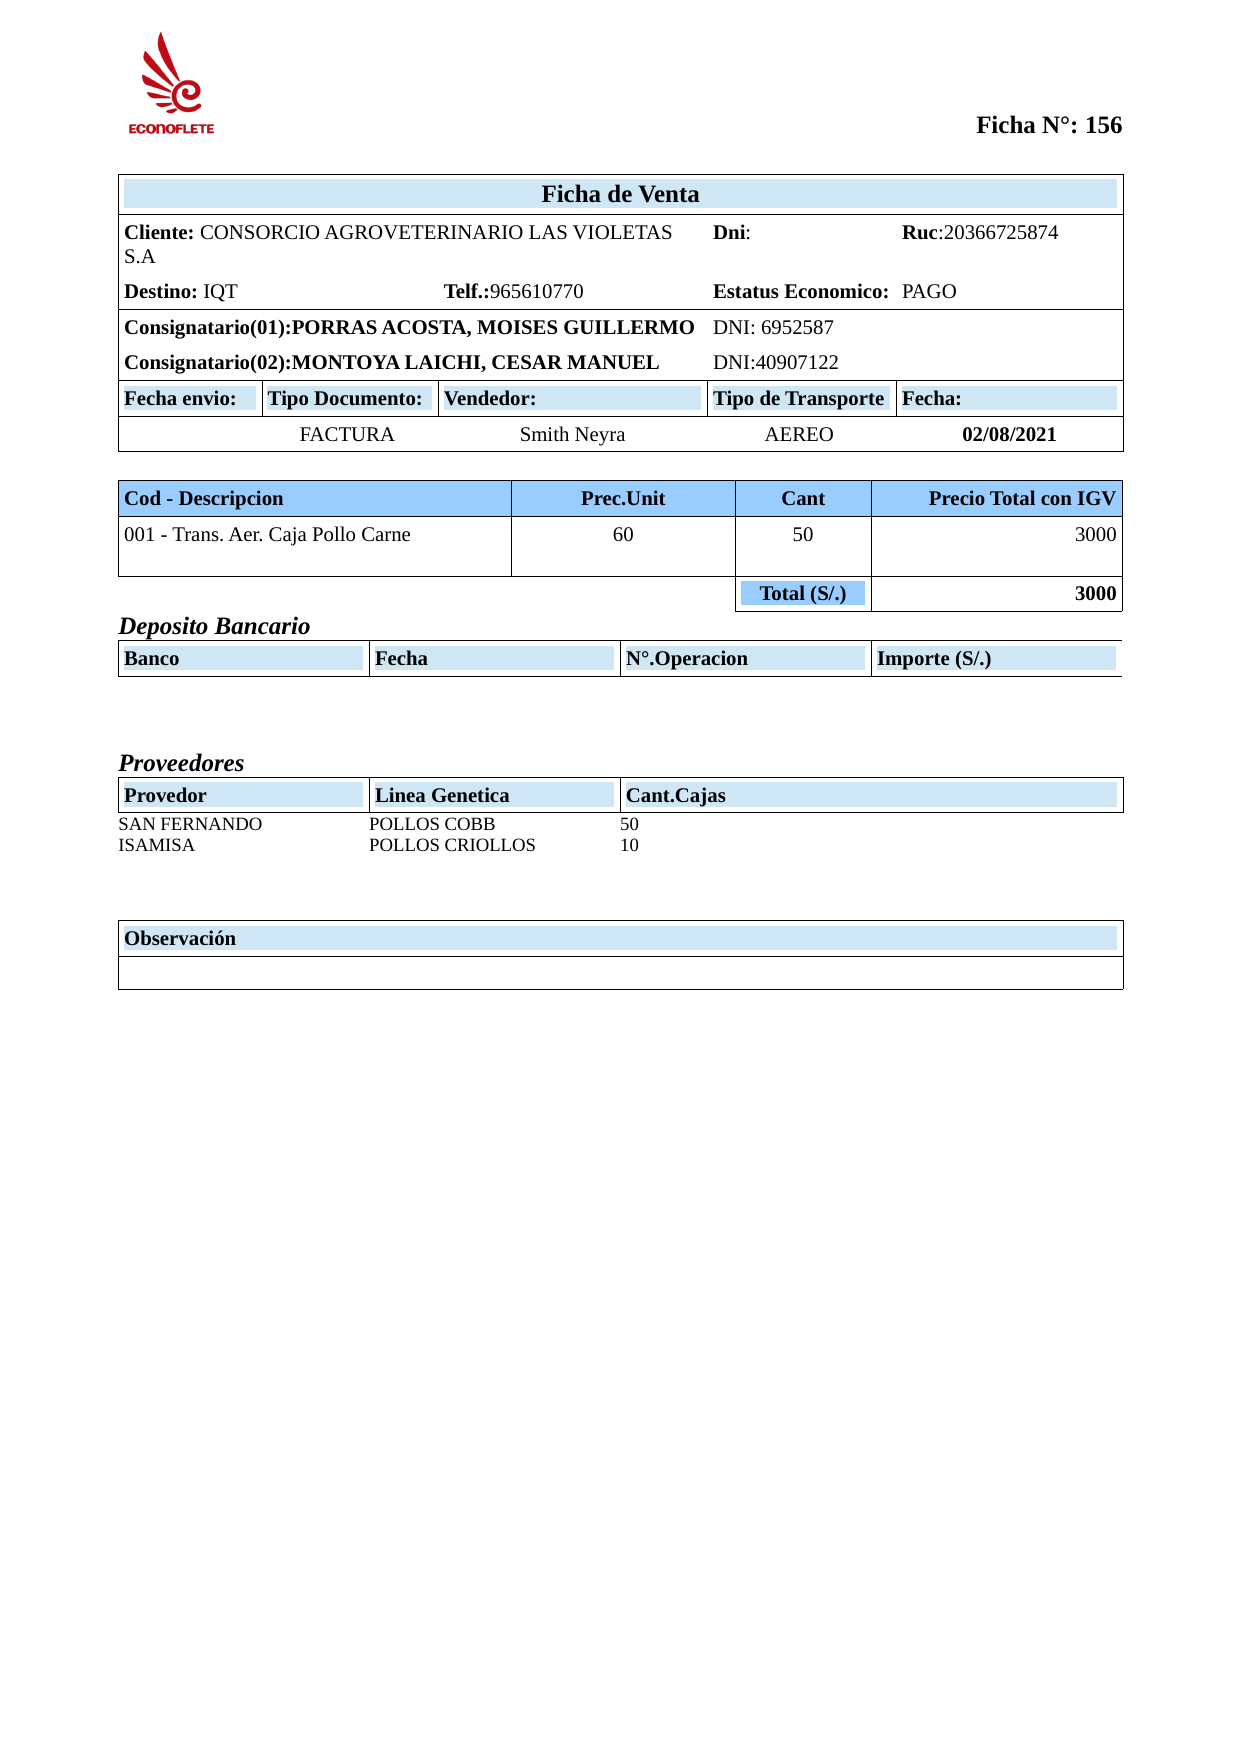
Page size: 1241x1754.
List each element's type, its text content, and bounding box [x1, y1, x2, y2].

table_header Linea Genetica [370, 778, 620, 812]
table_cell [620, 700, 871, 724]
table_cell Consignatario(02):MONTOYA LAICHI, CESAR MANUEL [119, 345, 707, 380]
table_header Prec.Unit [512, 481, 735, 516]
table_cell [118, 724, 369, 748]
table_cell [369, 877, 620, 899]
table_cell Cliente: CONSORCIO AGROVETERINARIO LAS VIOLETAS S.A [119, 215, 707, 273]
table_header N°.Operacion [621, 641, 871, 676]
text Deposito Bancario [118, 611, 1122, 640]
table_cell [871, 677, 1122, 700]
table_cell [119, 417, 262, 451]
table_cell Dni: [707, 215, 896, 273]
table_cell Vendedor: [439, 381, 707, 416]
table_cell 3000 [872, 517, 1122, 576]
table_cell 001 - Trans. Aer. Caja Pollo Carne [119, 517, 511, 576]
table_header Ficha de Venta [119, 175, 1123, 214]
table_cell [620, 677, 871, 700]
table_cell [118, 856, 369, 877]
table_cell [118, 577, 511, 611]
table_cell SAN FERNANDO [118, 813, 369, 834]
table_cell [369, 700, 620, 724]
table_header Precio Total con IGV [872, 481, 1122, 516]
table_cell Estatus Economico: [707, 274, 896, 309]
table_cell DNI: 6952587 [707, 310, 1123, 344]
picture [118, 31, 225, 134]
table_cell 50 [620, 813, 1123, 834]
table_cell Ruc:20366725874 [896, 215, 1123, 273]
table_cell 10 [620, 834, 1123, 856]
table_cell [620, 724, 871, 748]
table_cell AEREO [707, 417, 896, 451]
table_cell [118, 877, 369, 899]
table_cell [511, 577, 735, 611]
table_cell Destino: IQT [119, 274, 438, 309]
table_cell [119, 957, 1123, 989]
table_cell DNI:40907122 [707, 345, 1123, 380]
table_cell Tipo Documento: [263, 381, 438, 416]
table_cell [118, 700, 369, 724]
table_header Cod - Descripcion [119, 481, 511, 516]
table_cell Fecha envio: [119, 381, 262, 416]
table_header Banco [119, 641, 369, 676]
table_cell FACTURA [262, 417, 438, 451]
table_cell Smith Neyra [438, 417, 707, 451]
table_cell [620, 856, 1123, 877]
table_cell 3000 [872, 577, 1122, 611]
table_cell Telf.:965610770 [438, 274, 707, 309]
text Proveedores [118, 748, 1122, 777]
table_header Fecha [370, 641, 620, 676]
table_cell [369, 899, 620, 920]
table_cell Total (S/.) [736, 577, 871, 611]
table_header Observación [119, 921, 1123, 956]
table_cell 02/08/2021 [896, 417, 1123, 451]
table_cell PAGO [896, 274, 1123, 309]
table_cell [620, 899, 1123, 920]
table_cell Fecha: [897, 381, 1123, 416]
table_cell [369, 724, 620, 748]
table_cell [118, 899, 369, 920]
table_cell 50 [736, 517, 871, 576]
table_cell [871, 724, 1122, 748]
table_cell [369, 677, 620, 700]
table_header Cant [736, 481, 871, 516]
table_cell ISAMISA [118, 834, 369, 856]
table_cell [118, 677, 369, 700]
table_cell [871, 700, 1122, 724]
table_header Importe (S/.) [872, 641, 1122, 676]
table_cell POLLOS COBB [369, 813, 620, 834]
table_header Provedor [119, 778, 369, 812]
table_cell POLLOS CRIOLLOS [369, 834, 620, 856]
table_cell 60 [512, 517, 735, 576]
table_cell Tipo de Transporte [708, 381, 896, 416]
table_cell [620, 877, 1123, 899]
table_cell [369, 856, 620, 877]
table_header Cant.Cajas [621, 778, 1123, 812]
table_cell Consignatario(01):PORRAS ACOSTA, MOISES GUILLERMO [119, 310, 707, 344]
